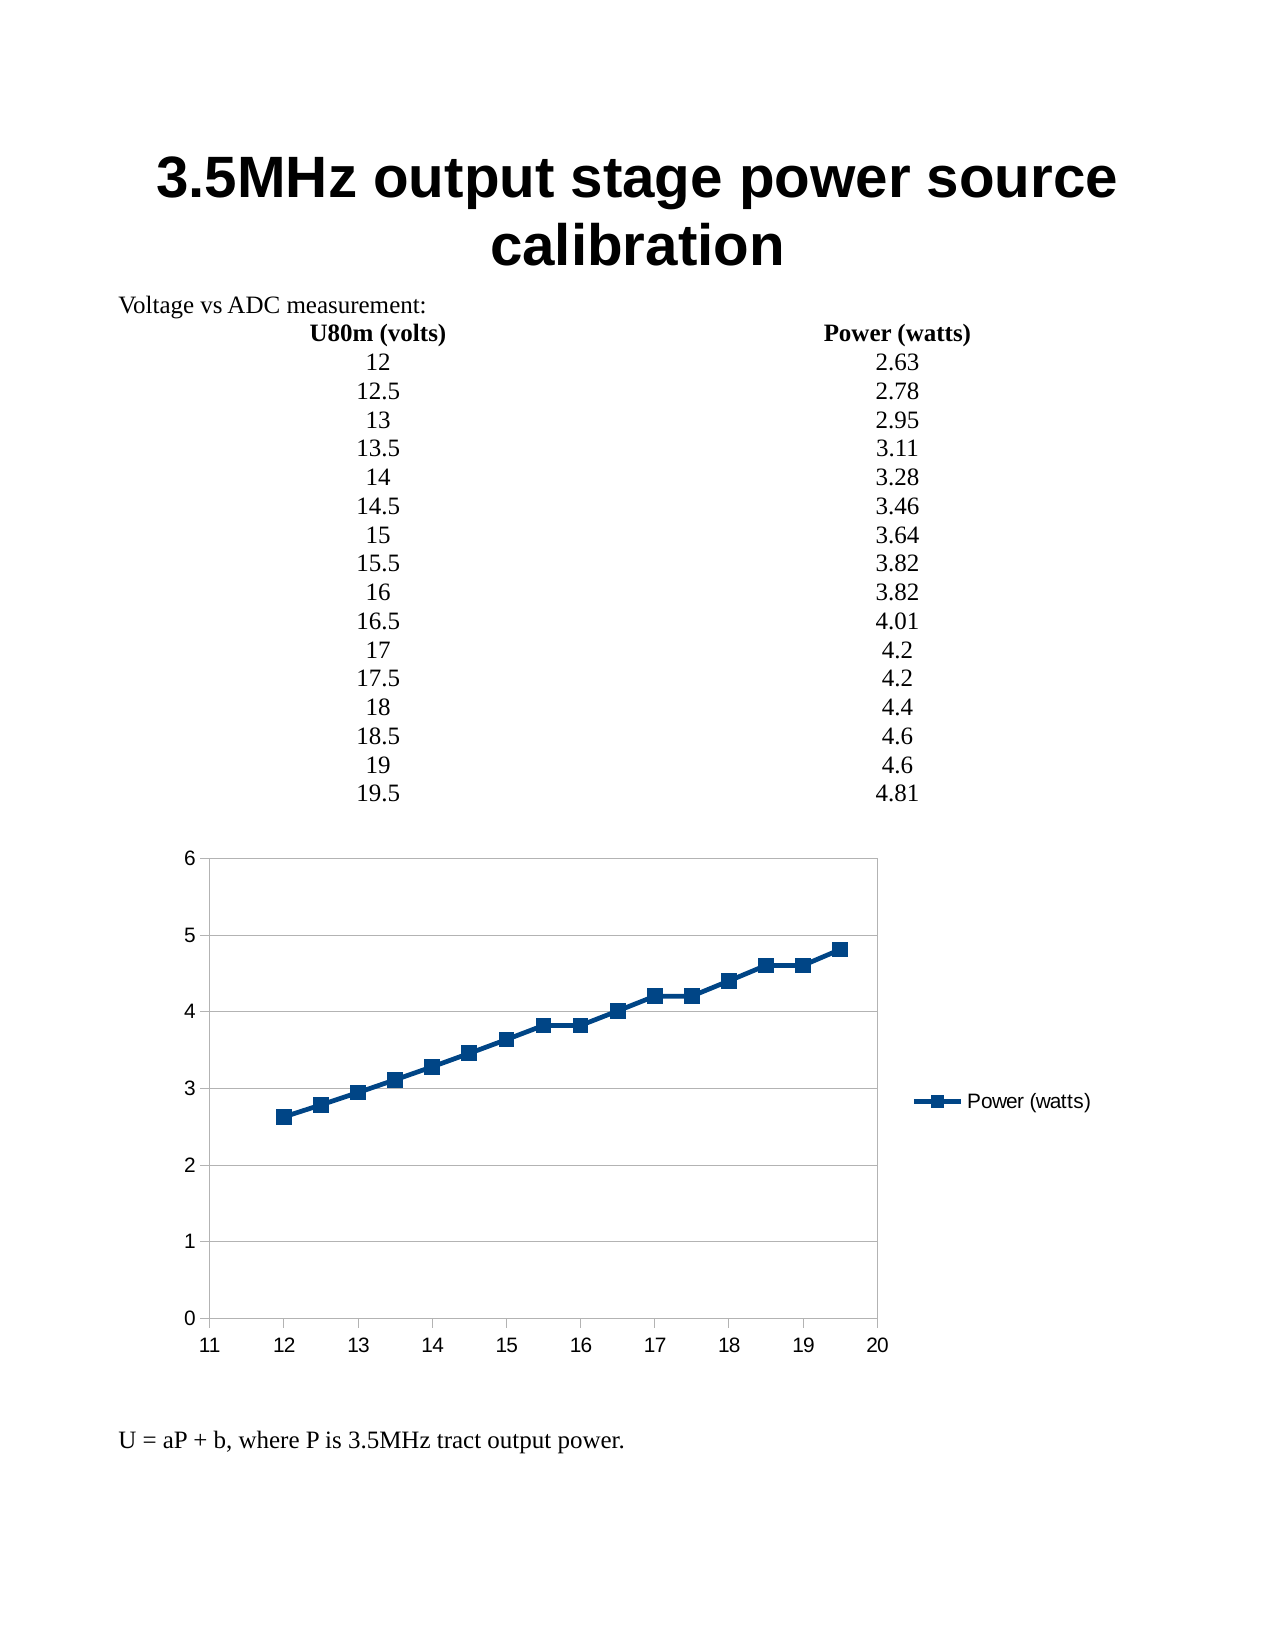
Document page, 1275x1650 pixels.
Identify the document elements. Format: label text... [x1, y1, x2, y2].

table_cell 3.63636363636364 [638, 520, 1157, 548]
table_cell 3.28181818181818 [638, 462, 1157, 491]
table_cell 17 [118, 635, 637, 663]
table_cell 4.00909090909091 [638, 606, 1157, 635]
table_cell 3.82045454545455 [638, 549, 1157, 577]
table_cell 13 [118, 405, 637, 433]
table_cell 3.11136363636364 [638, 434, 1157, 462]
table_cell 2.78409090909091 [638, 376, 1157, 405]
table_cell 4.80909090909091 [638, 779, 1157, 807]
table_cell 4.4 [638, 692, 1157, 721]
table_header Power (watts) [638, 319, 1157, 347]
table_cell 16.5 [118, 606, 637, 635]
table_cell 4.60227272727273 [638, 750, 1157, 778]
table_cell 15.5 [118, 549, 637, 577]
table_cell 19 [118, 750, 637, 778]
table_cell 2.62727272727273 [638, 347, 1157, 376]
table_cell 12.5 [118, 376, 637, 405]
table_cell 18.5 [118, 721, 637, 750]
table_cell 2.94545454545455 [638, 405, 1157, 433]
table_cell 13.5 [118, 434, 637, 462]
table_cell 16 [118, 577, 637, 606]
table_cell 14.5 [118, 491, 637, 520]
table_cell 4.20227272727273 [638, 664, 1157, 692]
table_cell 18 [118, 692, 637, 721]
text Voltage vs ADC measurement: [118, 290, 1157, 318]
table_cell 15 [118, 520, 637, 548]
text U = aP + b, where P is 3.5MHz tract output power. [118, 1425, 1157, 1454]
table_cell 17.5 [118, 664, 637, 692]
table_cell 12 [118, 347, 637, 376]
table_cell 3.82045454545455 [638, 577, 1157, 606]
title 3.5MHz output stage power source calibration [118, 143, 1157, 277]
table_cell 14 [118, 462, 637, 491]
table_cell 4.20227272727273 [638, 635, 1157, 663]
table_cell 4.60227272727273 [638, 721, 1157, 750]
table_cell 19.5 [118, 779, 637, 807]
table_header U80m (volts) [118, 319, 637, 347]
table_cell 3.45681818181818 [638, 491, 1157, 520]
